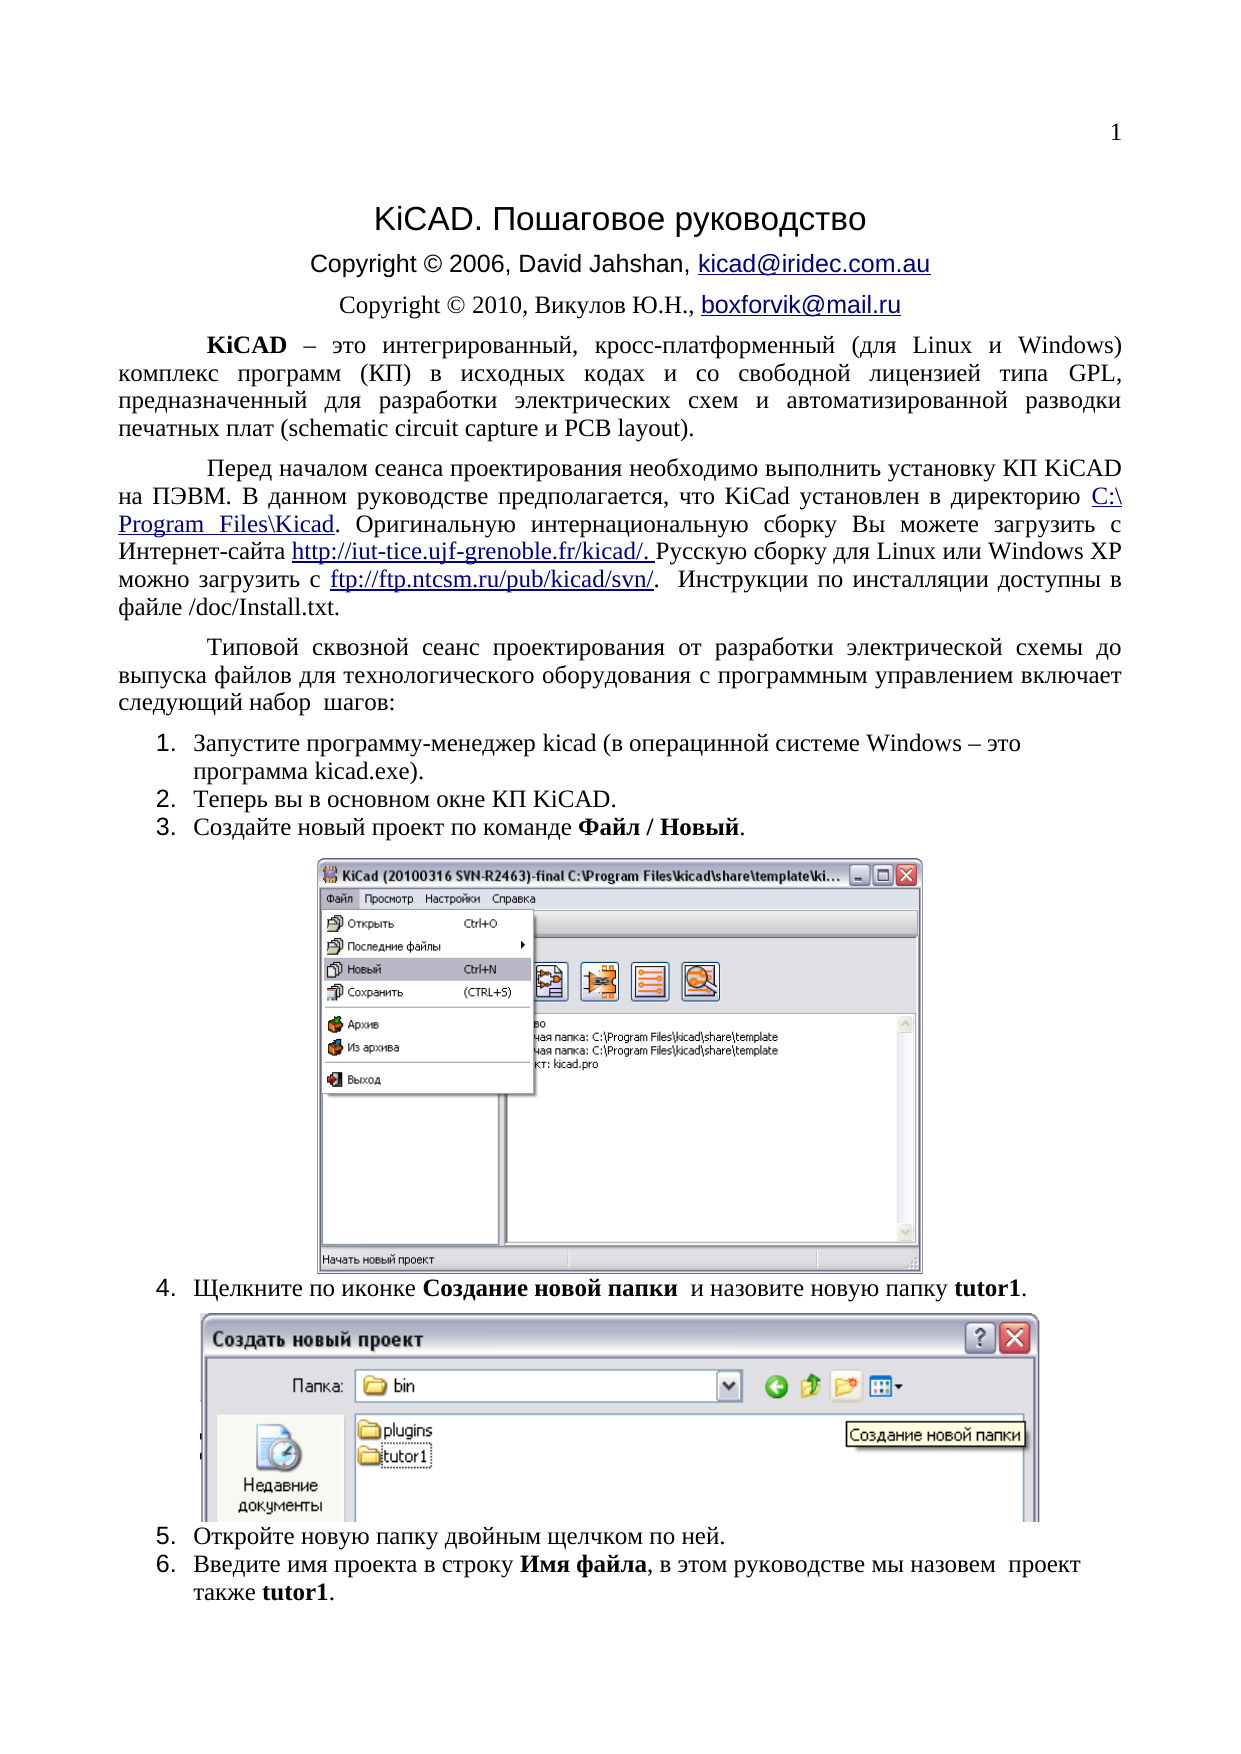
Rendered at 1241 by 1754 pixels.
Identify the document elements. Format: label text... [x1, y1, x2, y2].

list Откройте новую папку двойным щелчком по ней. [156, 1320, 1122, 1550]
text Типовой сквозной сеанс проектирования от разработки электрической схемы до выпуска файлов для технологического оборудования c программным управлением включает следующий набор шагов: [118, 633, 1122, 716]
text KiCAD – это интегрированный, кросс-платформенный (для Linux и Windows) комплекс программ (КП) в исходных кодах и со свободной лицензией типа GPL, предназначенный для разработки электрических схем и автоматизированной разводки печатных плат (schematic circuit capture и PCB layout). [118, 331, 1122, 442]
title KiCAD. Пошаговое руководство [118, 200, 1122, 238]
picture [317, 858, 923, 1274]
text Copyright © 2006, David Jahshan, kicad@iridec.com.au [118, 250, 1122, 278]
list Теперь вы в основном окне КП KiCAD. [156, 784, 1122, 812]
picture [200, 1313, 1040, 1522]
list Щелкните по иконке Создание новой папки и назовите новую папку tutor1. [156, 882, 1122, 1302]
list Создайте новый проект по команде Файл / Новый. [156, 812, 1122, 841]
list Введите имя проекта в строку Имя файла, в этом руководстве мы назовем проект также tutor1. [156, 1550, 1122, 1606]
text Перед началом сеанса проектирования необходимо выполнить установку КП KiCAD на ПЭВМ. В данном руководстве предполагается, что KiCad установлен в директорию C:\Program Files\Kicad. Оригинальную интернациональную сборку Вы можете загрузить с Интернет-сайта http://iut-tice.ujf-grenoble.fr/kicad/. Русскую сборку для Linux или Windows XP можно загрузить с ftp://ftp.ntcsm.ru/pub/kicad/svn/. Инструкции по инсталляции доступны в файле /doc/Install.txt. [118, 454, 1122, 621]
text Copyright © 2010, Викулов Ю.Н., boxforvik@mail.ru [118, 291, 1122, 318]
list Запустите программу-менеджер kicad (в операцинной системе Windows – это программа kicad.exe). [156, 729, 1122, 784]
